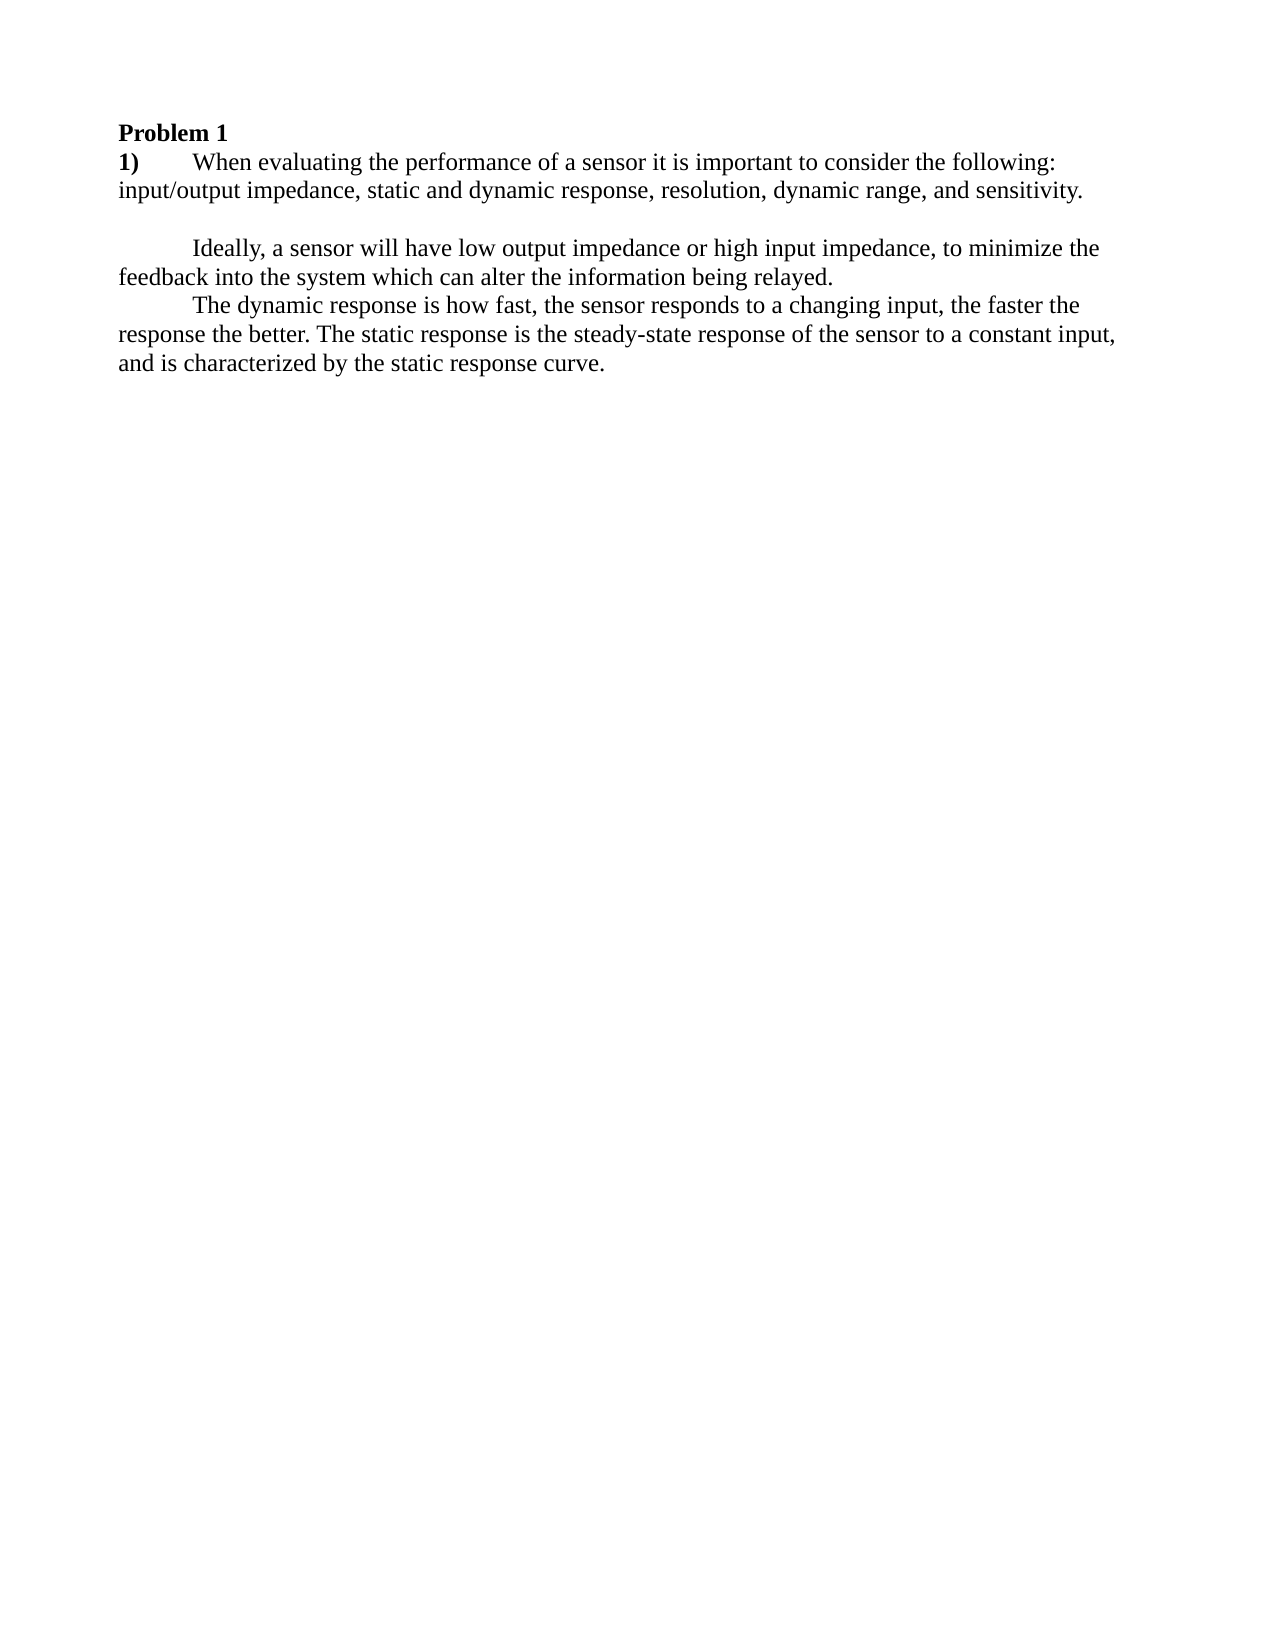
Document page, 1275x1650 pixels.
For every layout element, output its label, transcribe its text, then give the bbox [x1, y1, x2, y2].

text 1) When evaluating the performance of a sensor it is important to consider the following: input/output impedance, static and dynamic response, resolution, dynamic range, and sensitivity. [118, 147, 1157, 204]
text The dynamic response is how fast, the sensor responds to a changing input, the faster the response the better. The static response is the steady-state response of the sensor to a constant input, and is characterized by the static response curve. [118, 291, 1157, 377]
text Ideally, a sensor will have low output impedance or high input impedance, to minimize the feedback into the system which can alter the information being relayed. [118, 233, 1157, 291]
text Problem 1 [118, 118, 1157, 147]
